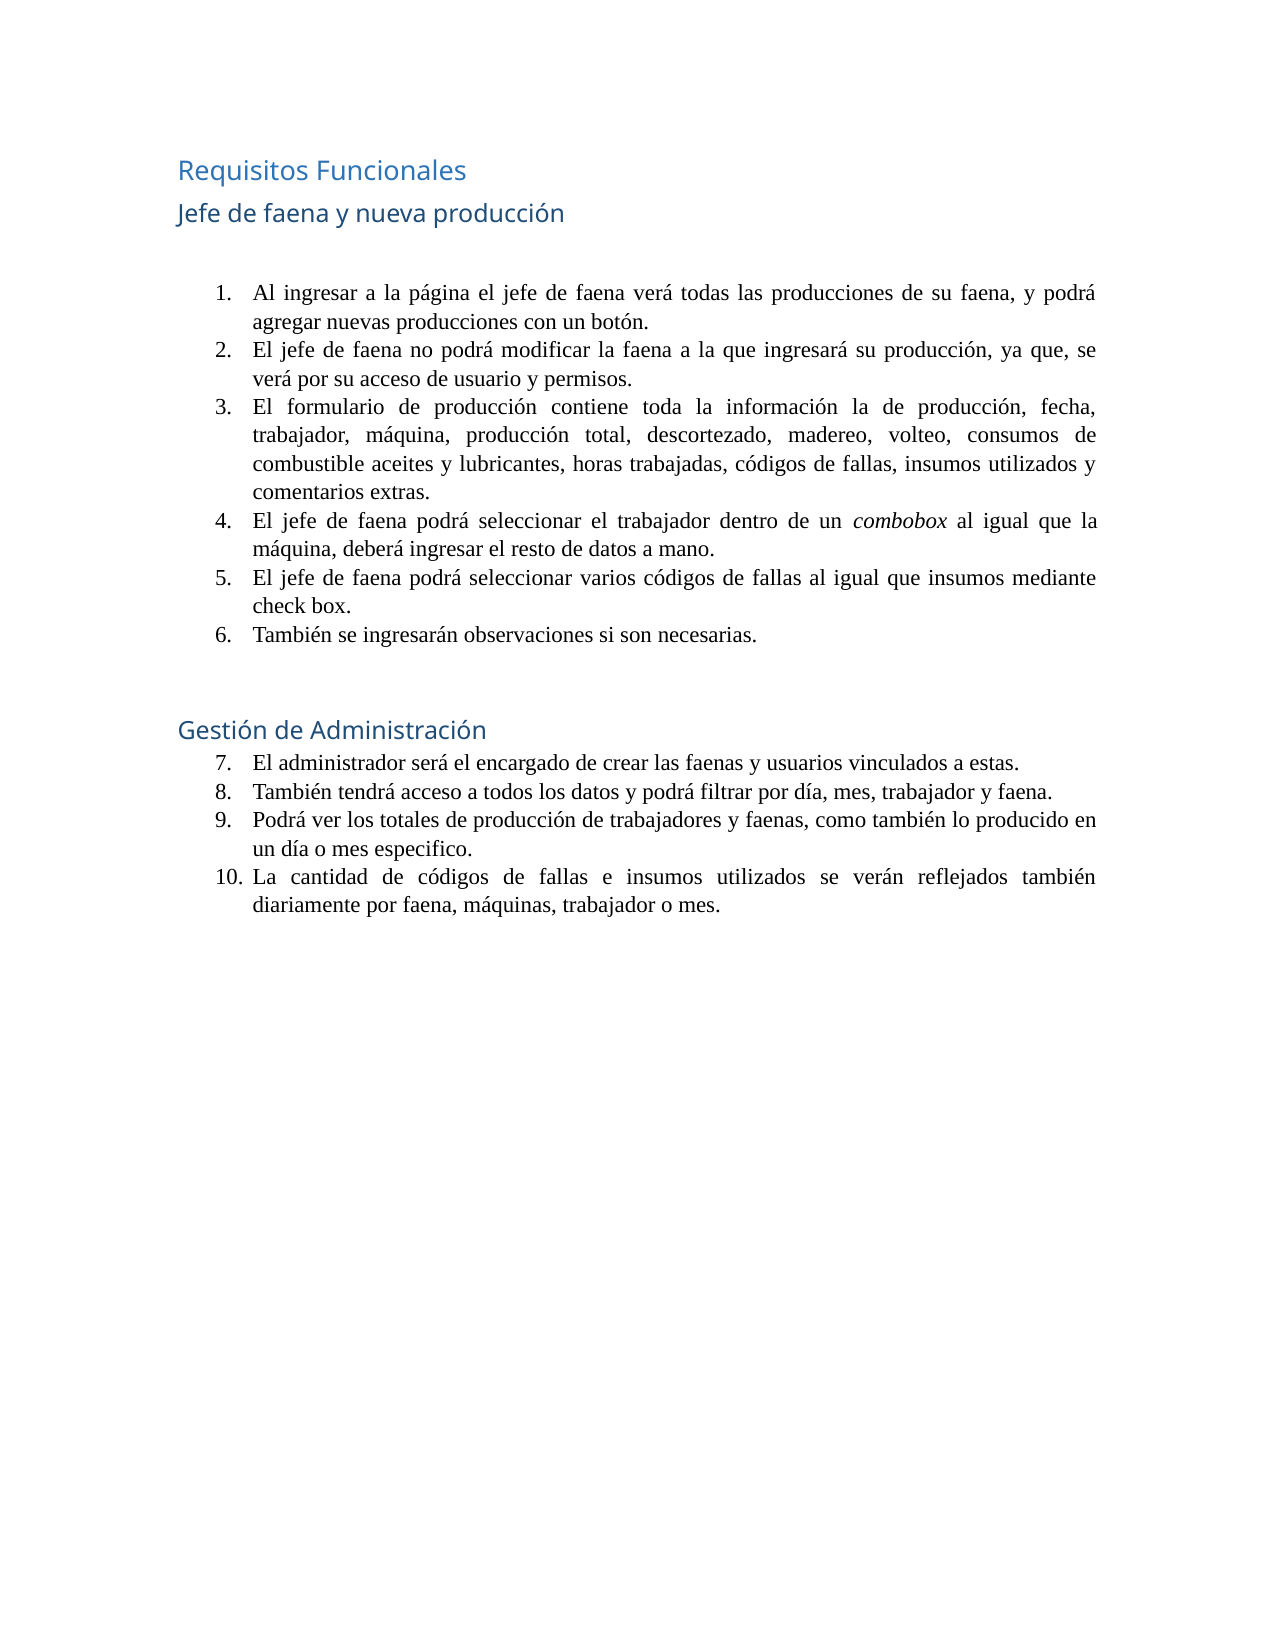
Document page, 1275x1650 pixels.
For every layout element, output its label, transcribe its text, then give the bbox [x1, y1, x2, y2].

list También se ingresarán observaciones si son necesarias. [215, 621, 1098, 647]
list El administrador será el encargado de crear las faenas y usuarios vinculados a estas. [215, 749, 1098, 776]
list El formulario de producción contiene toda la información la de producción, fecha, trabajador, máquina, producción total, descortezado, madereo, volteo, consumos de combustible aceites y lubricantes, horas trabajadas, códigos de fallas, insumos utilizados y comentarios extras. [215, 393, 1098, 505]
list También tendrá acceso a todos los datos y podrá filtrar por día, mes, trabajador y faena. [215, 778, 1098, 804]
subtitle Requisitos Funcionales [177, 152, 1098, 189]
list La cantidad de códigos de fallas e insumos utilizados se verán reflejados también diariamente por faena, máquinas, trabajador o mes. [215, 863, 1098, 918]
list El jefe de faena podrá seleccionar el trabajador dentro de un combobox al igual que la máquina, deberá ingresar el resto de datos a mano. [215, 507, 1098, 562]
subtitle Gestión de Administración [177, 713, 1098, 747]
list Al ingresar a la página el jefe de faena verá todas las producciones de su faena, y podrá agregar nuevas producciones con un botón. [215, 279, 1098, 334]
list El jefe de faena no podrá modificar la faena a la que ingresará su producción, ya que, se verá por su acceso de usuario y permisos. [215, 336, 1098, 391]
list El jefe de faena podrá seleccionar varios códigos de fallas al igual que insumos mediante check box. [215, 564, 1098, 618]
subtitle Jefe de faena y nueva producción [177, 196, 1098, 230]
list Podrá ver los totales de producción de trabajadores y faenas, como también lo producido en un día o mes especifico. [215, 806, 1098, 861]
